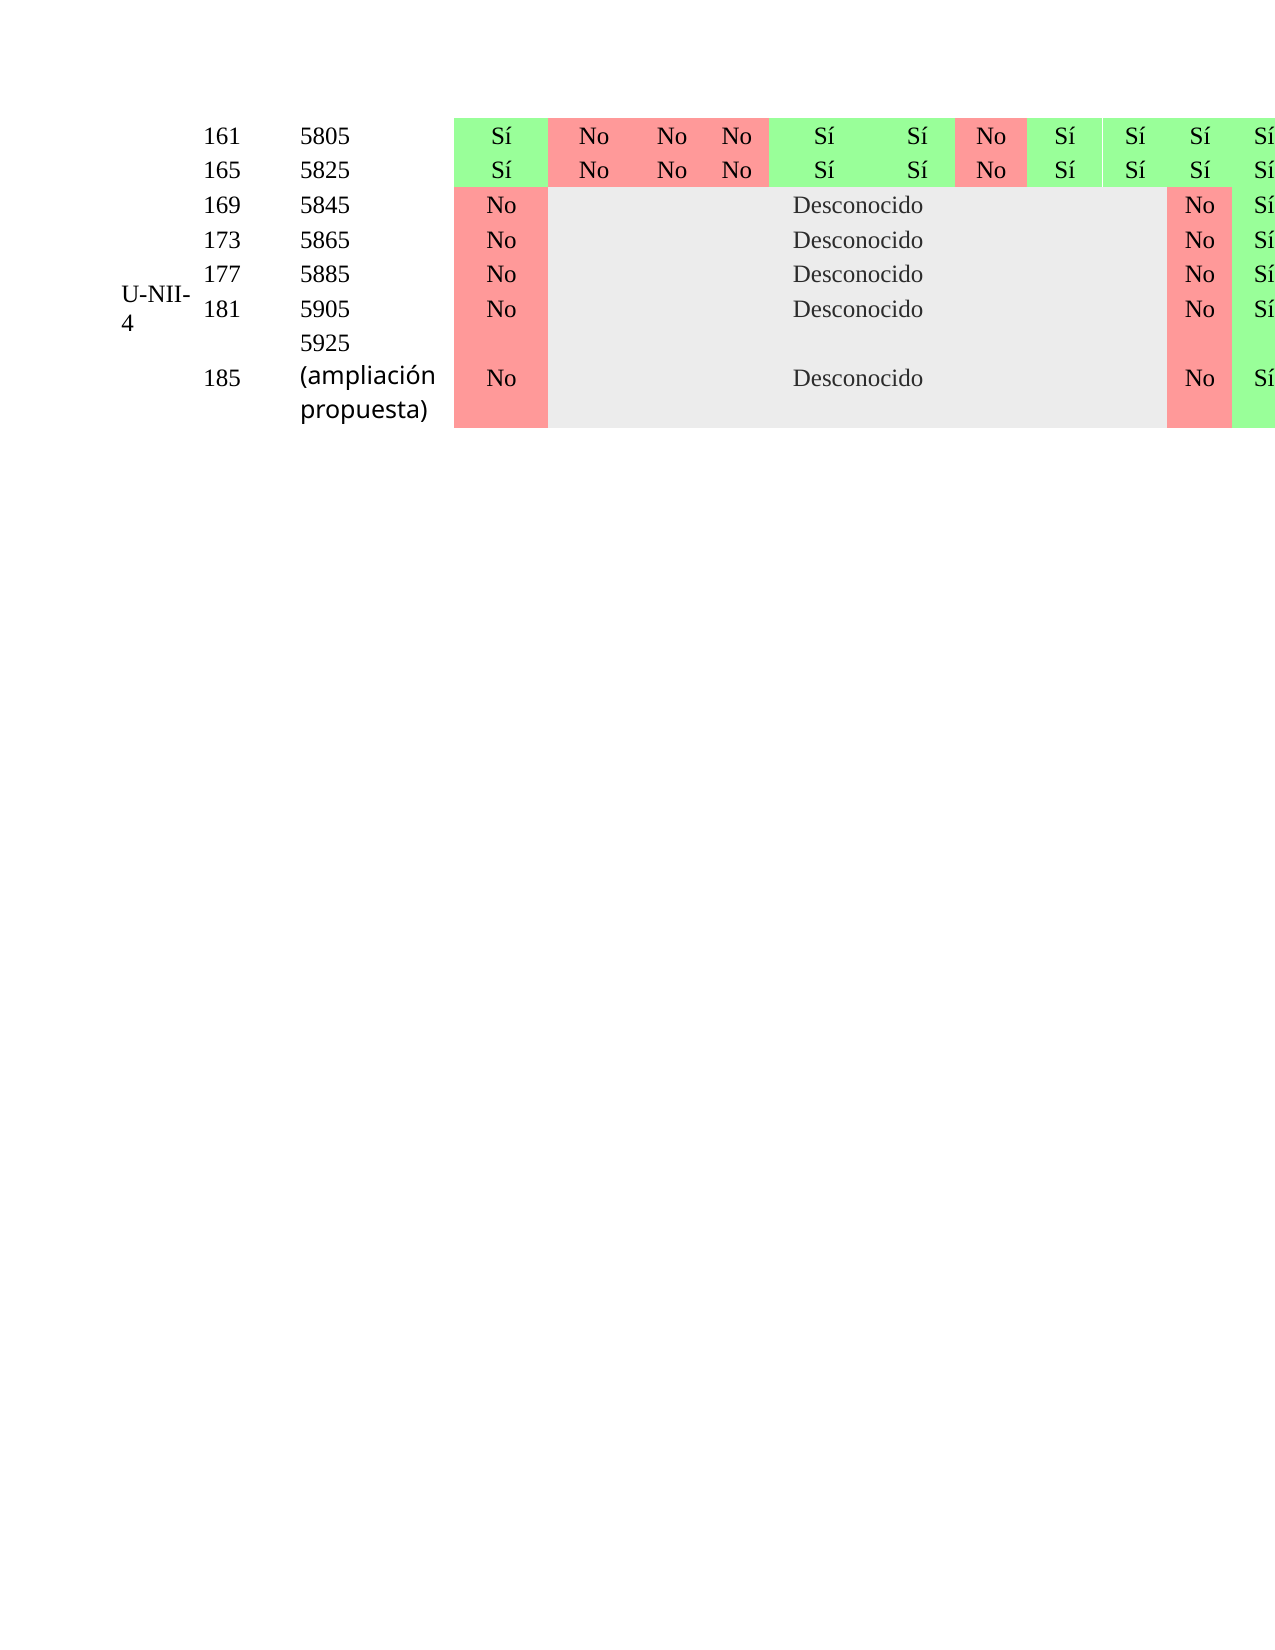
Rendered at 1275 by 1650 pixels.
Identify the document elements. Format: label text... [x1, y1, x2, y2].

table_cell Sí [1103, 153, 1167, 187]
table_cell 173 [200, 222, 297, 256]
table_cell No [1167, 256, 1232, 291]
table_cell Sí [769, 118, 879, 153]
table_cell 185 [200, 326, 297, 428]
table_cell 165 [200, 153, 297, 187]
table_cell No [955, 153, 1027, 187]
table_cell Desconocido [548, 256, 1167, 291]
table_cell Sí [1232, 118, 1275, 153]
table_cell Desconocido [548, 187, 1167, 222]
table_cell No [454, 256, 548, 291]
table_cell No [639, 153, 704, 187]
table_cell 5825 [297, 153, 454, 187]
table_cell 5925 (ampliación propuesta) [297, 326, 454, 428]
table_cell Sí [879, 118, 955, 153]
table_cell Sí [1232, 326, 1275, 428]
table_cell No [1167, 187, 1232, 222]
table_cell Sí [1232, 222, 1275, 256]
table_cell Sí [769, 153, 879, 187]
table_cell No [704, 118, 769, 153]
table_cell No [1167, 326, 1232, 428]
table_cell No [955, 118, 1027, 153]
table_cell U-NII-4 [118, 187, 200, 428]
table_cell 5905 [297, 291, 454, 326]
table_cell Sí [1232, 153, 1275, 187]
table_cell Sí [1027, 153, 1102, 187]
table_cell No [704, 153, 769, 187]
table_cell Sí [1027, 118, 1102, 153]
table_cell [118, 118, 200, 187]
table_cell 5845 [297, 187, 454, 222]
table_cell Sí [1103, 118, 1167, 153]
table_cell Sí [454, 153, 548, 187]
table_cell No [548, 153, 639, 187]
table_cell 5805 [297, 118, 454, 153]
table_cell 5885 [297, 256, 454, 291]
table_cell Sí [1232, 291, 1275, 326]
table_cell Desconocido [548, 291, 1167, 326]
table_cell No [1167, 291, 1232, 326]
table_cell 161 [200, 118, 297, 153]
table_cell No [1167, 222, 1232, 256]
table_cell 5865 [297, 222, 454, 256]
table_cell 169 [200, 187, 297, 222]
table_cell No [454, 291, 548, 326]
table_cell No [639, 118, 704, 153]
table_cell No [454, 326, 548, 428]
table_cell Desconocido [548, 326, 1167, 428]
table_cell Sí [1167, 153, 1232, 187]
table_cell Sí [454, 118, 548, 153]
table_cell Sí [879, 153, 955, 187]
table_cell Sí [1232, 256, 1275, 291]
table_cell No [454, 222, 548, 256]
table_cell 177 [200, 256, 297, 291]
table_cell Sí [1232, 187, 1275, 222]
table_cell 181 [200, 291, 297, 326]
table_cell No [548, 118, 639, 153]
table_cell Sí [1167, 118, 1232, 153]
table_cell No [454, 187, 548, 222]
table_cell Desconocido [548, 222, 1167, 256]
